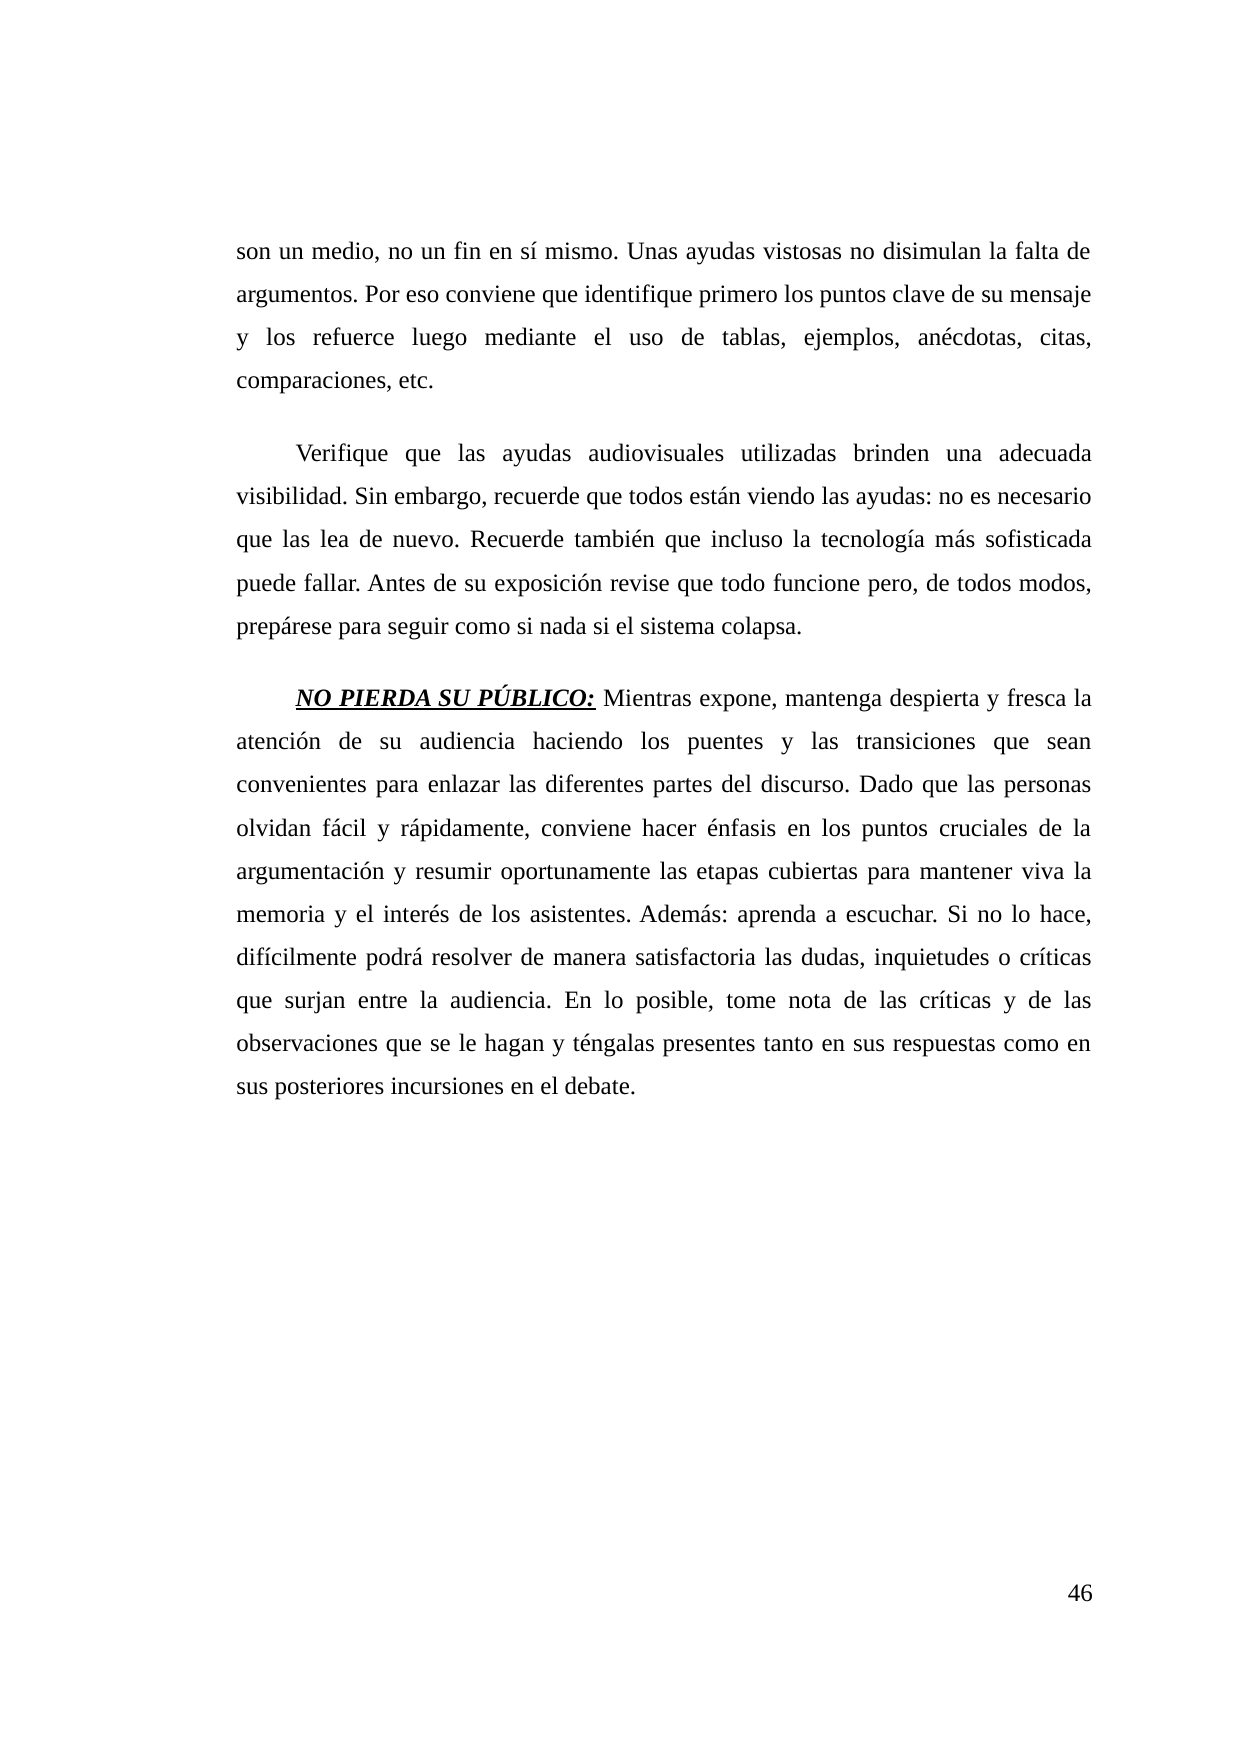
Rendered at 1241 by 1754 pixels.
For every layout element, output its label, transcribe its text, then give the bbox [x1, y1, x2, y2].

text son un medio, no un fin en sí mismo. Unas ayudas vistosas no disimulan la falta de argumentos. Por eso conviene que identifique primero los puntos clave de su mensaje y los refuerce luego mediante el uso de tablas, ejemplos, anécdotas, citas, comparaciones, etc. [236, 236, 1093, 394]
text Verifique que las ayudas audiovisuales utilizadas brinden una adecuada visibilidad. Sin embargo, recuerde que todos están viendo las ayudas: no es necesario que las lea de nuevo. Recuerde también que incluso la tecnología más sofisticada puede fallar. Antes de su exposición revise que todo funcione pero, de todos modos, prepárese para seguir como si nada si el sistema colapsa. [236, 438, 1093, 639]
text NO PIERDA SU PÚBLICO: Mientras expone, mantenga despierta y fresca la atención de su audiencia haciendo los puentes y las transiciones que sean convenientes para enlazar las diferentes partes del discurso. Dado que las personas olvidan fácil y rápidamente, conviene hacer énfasis en los puntos cruciales de la argumentación y resumir oportunamente las etapas cubiertas para mantener viva la memoria y el interés de los asistentes. Además: aprenda a escuchar. Si no lo hace, difícilmente podrá resolver de manera satisfactoria las dudas, inquietudes o críticas que surjan entre la audiencia. En lo posible, tome nota de las críticas y de las observaciones que se le hagan y téngalas presentes tanto en sus respuestas como en sus posteriores incursiones en el debate. [236, 683, 1093, 1100]
